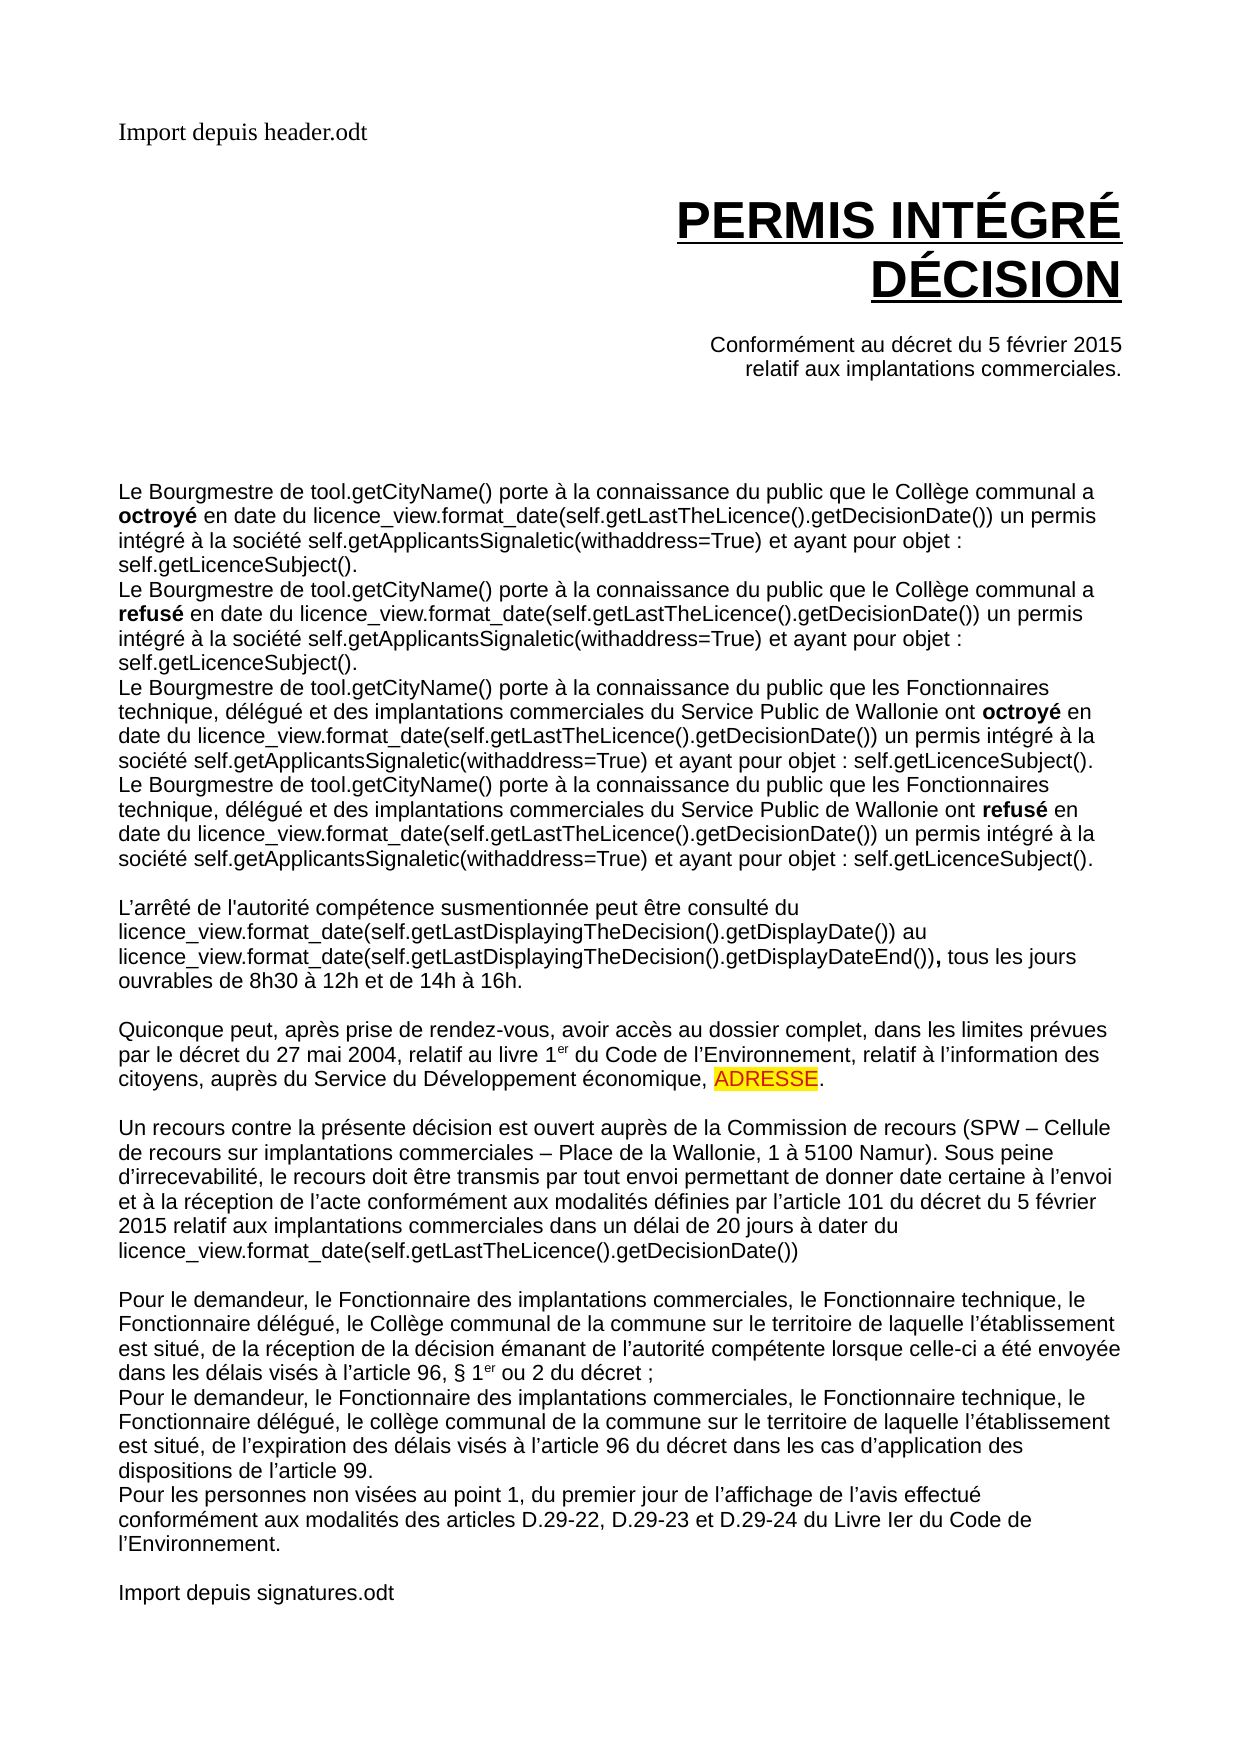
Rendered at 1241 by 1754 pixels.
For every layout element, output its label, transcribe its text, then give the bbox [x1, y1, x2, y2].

text relatif aux implantations commerciales. [539, 357, 1122, 381]
text Décision [539, 250, 1122, 308]
text Le Bourgmestre de tool.getCityName() porte à la connaissance du public que les Fonctionnaires technique, délégué et des implantations commerciales du Service Public de Wallonie ont octroyé en date du licence_view.format_date(self.getLastTheLicence().getDecisionDate()) un permis intégré à la société self.getApplicantsSignaletic(withaddress=True) et ayant pour objet : self.getLicenceSubject(). [118, 675, 1122, 773]
text L’arrêté de l'autorité compétence susmentionnée peut être consulté du licence_view.format_date(self.getLastDisplayingTheDecision().getDisplayDate()) au licence_view.format_date(self.getLastDisplayingTheDecision().getDisplayDateEnd()), tous les jours ouvrables de 8h30 à 12h et de 14h à 16h. [118, 896, 1122, 993]
text Import depuis header.odt [118, 118, 539, 146]
text Quiconque peut, après prise de rendez-vous, avoir accès au dossier complet, dans les limites prévues par le décret du 27 mai 2004, relatif au livre 1er du Code de l’Environnement, relatif à l’information des citoyens, auprès du Service du Développement économique, ADRESSE. [118, 1018, 1122, 1091]
text Un recours contre la présente décision est ouvert auprès de la Commission de recours (SPW – Cellule de recours sur implantations commerciales – Place de la Wallonie, 1 à 5100 Namur). Sous peine d’irrecevabilité, le recours doit être transmis par tout envoi permettant de donner date certaine à l’envoi et à la réception de l’acte conformément aux modalités définies par l’article 101 du décret du 5 février 2015 relatif aux implantations commerciales dans un délai de 20 jours à dater du licence_view.format_date(self.getLastTheLicence().getDecisionDate()) [118, 1116, 1122, 1263]
text Pour le demandeur, le Fonctionnaire des implantations commerciales, le Fonctionnaire technique, le Fonctionnaire délégué, le Collège communal de la commune sur le territoire de laquelle l’établissement est situé, de la réception de la décision émanant de l’autorité compétente lorsque celle-ci a été envoyée dans les délais visés à l’article 96, § 1er ou 2 du décret ; [118, 1287, 1122, 1385]
text Pour les personnes non visées au point 1, du premier jour de l’affichage de l’avis effectué conformément aux modalités des articles D.29-22, D.29-23 et D.29-24 du Livre Ier du Code de l’Environnement. [118, 1483, 1122, 1556]
text Le Bourgmestre de tool.getCityName() porte à la connaissance du public que les Fonctionnaires technique, délégué et des implantations commerciales du Service Public de Wallonie ont refusé en date du licence_view.format_date(self.getLastTheLicence().getDecisionDate()) un permis intégré à la société self.getApplicantsSignaletic(withaddress=True) et ayant pour objet : self.getLicenceSubject(). [118, 773, 1122, 871]
text Import depuis signatures.odt [118, 1581, 1122, 1605]
text Le Bourgmestre de tool.getCityName() porte à la connaissance du public que le Collège communal a refusé en date du licence_view.format_date(self.getLastTheLicence().getDecisionDate()) un permis intégré à la société self.getApplicantsSignaletic(withaddress=True) et ayant pour objet : self.getLicenceSubject(). [118, 577, 1122, 675]
text Pour le demandeur, le Fonctionnaire des implantations commerciales, le Fonctionnaire technique, le Fonctionnaire délégué, le collège communal de la commune sur le territoire de laquelle l’établissement est situé, de l’expiration des délais visés à l’article 96 du décret dans les cas d’application des dispositions de l’article 99. [118, 1385, 1122, 1483]
text Conformément au décret du 5 février 2015 [539, 332, 1122, 357]
text permis INTÉGRÉ [539, 192, 1122, 250]
text Le Bourgmestre de tool.getCityName() porte à la connaissance du public que le Collège communal a octroyé en date du licence_view.format_date(self.getLastTheLicence().getDecisionDate()) un permis intégré à la société self.getApplicantsSignaletic(withaddress=True) et ayant pour objet : self.getLicenceSubject(). [118, 479, 1122, 577]
